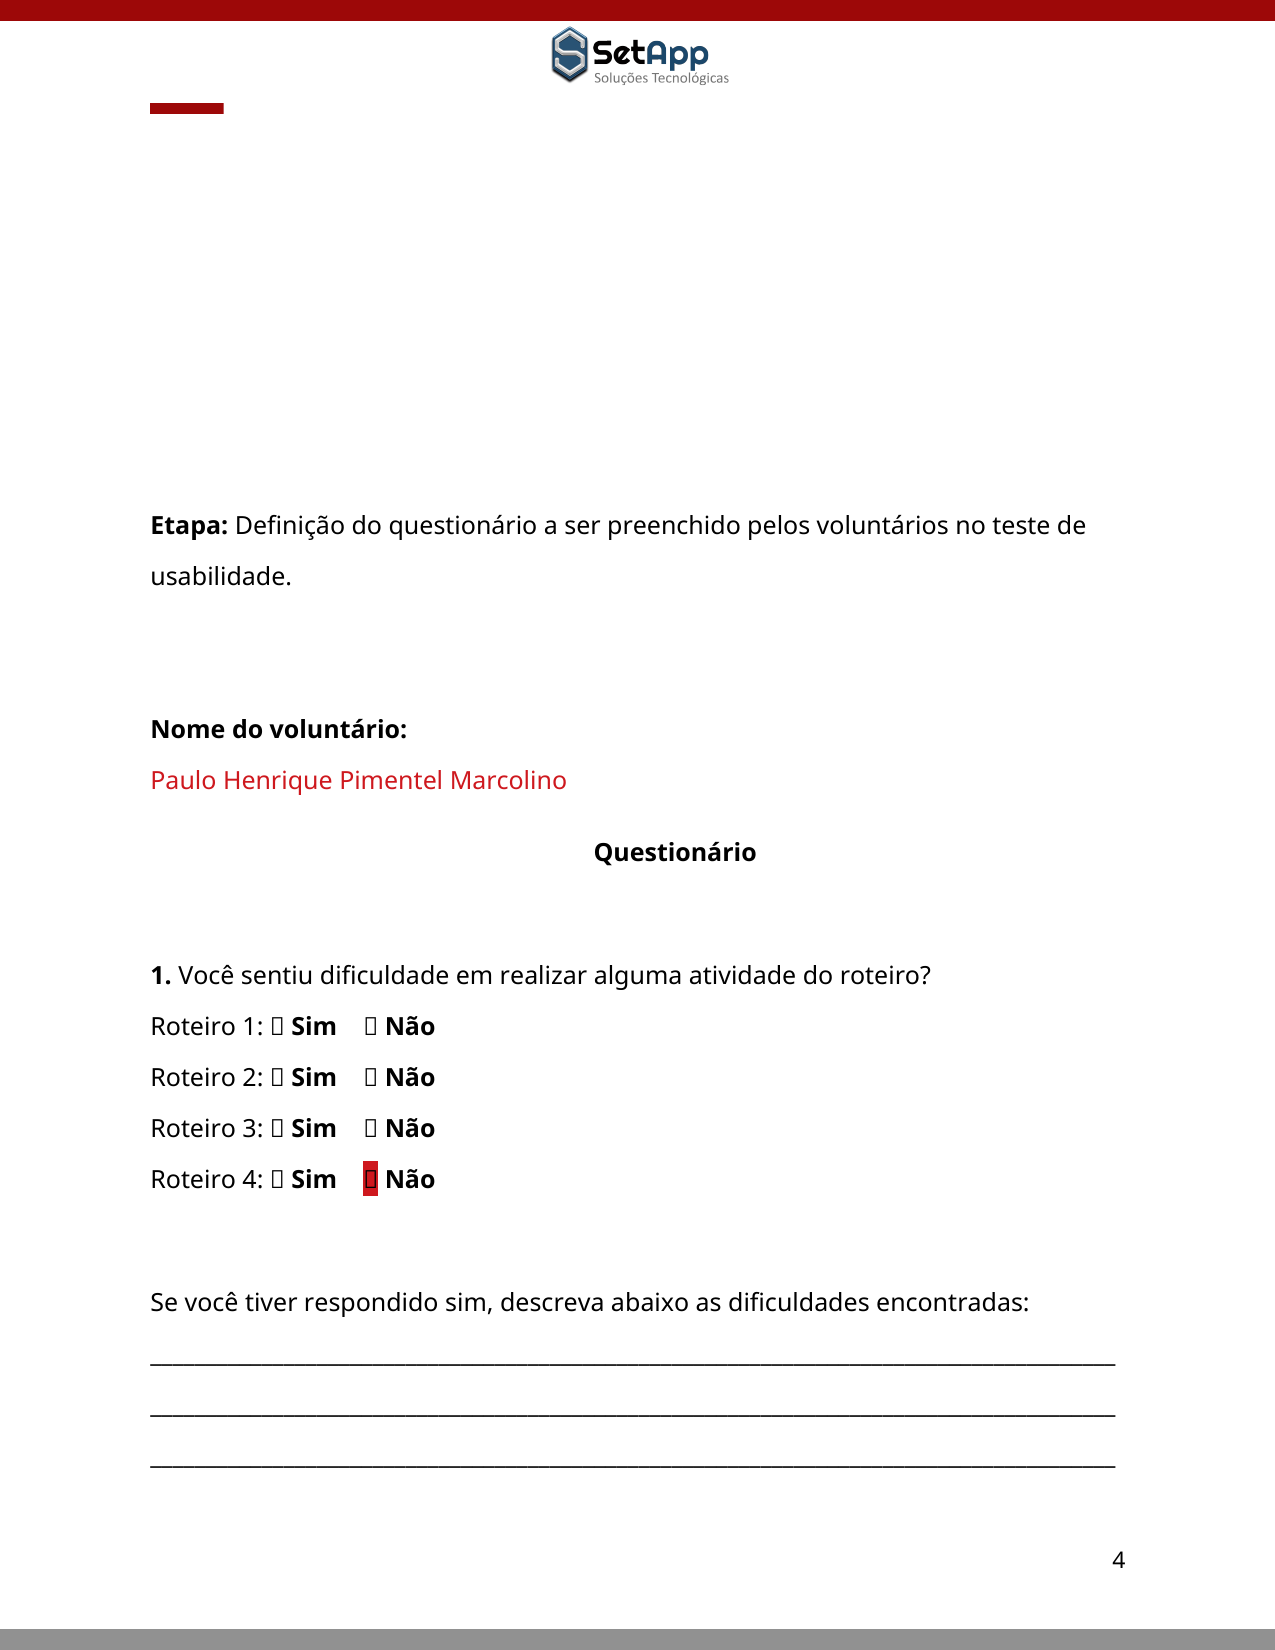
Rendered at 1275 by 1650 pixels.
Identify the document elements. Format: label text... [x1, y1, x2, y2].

picture [545, 25, 730, 88]
list Etapa: Definição do questionário a ser preenchido pelos voluntários no teste de usabilidade. [150, 456, 1125, 592]
picture [0, 0, 1275, 21]
list Nome do voluntário: Paulo Henrique Pimentel Marcolino [150, 660, 1125, 797]
picture [0, 1629, 1275, 1650]
list 1. Você sentiu dificuldade em realizar alguma atividade do roteiro? Roteiro 1:  Sim  Não Roteiro 2:  Sim  Não Roteiro 3:  Sim  Não Roteiro 4:  Sim  Não [150, 906, 1125, 1196]
list Se você tiver respondido sim, descreva abaixo as dificuldades encontradas: _____________________________________________________________________________________________________________________________________________________________________________________________________________________________________________________________________ [150, 1233, 1125, 1472]
list Questionário [150, 834, 1125, 868]
picture [150, 103, 224, 114]
